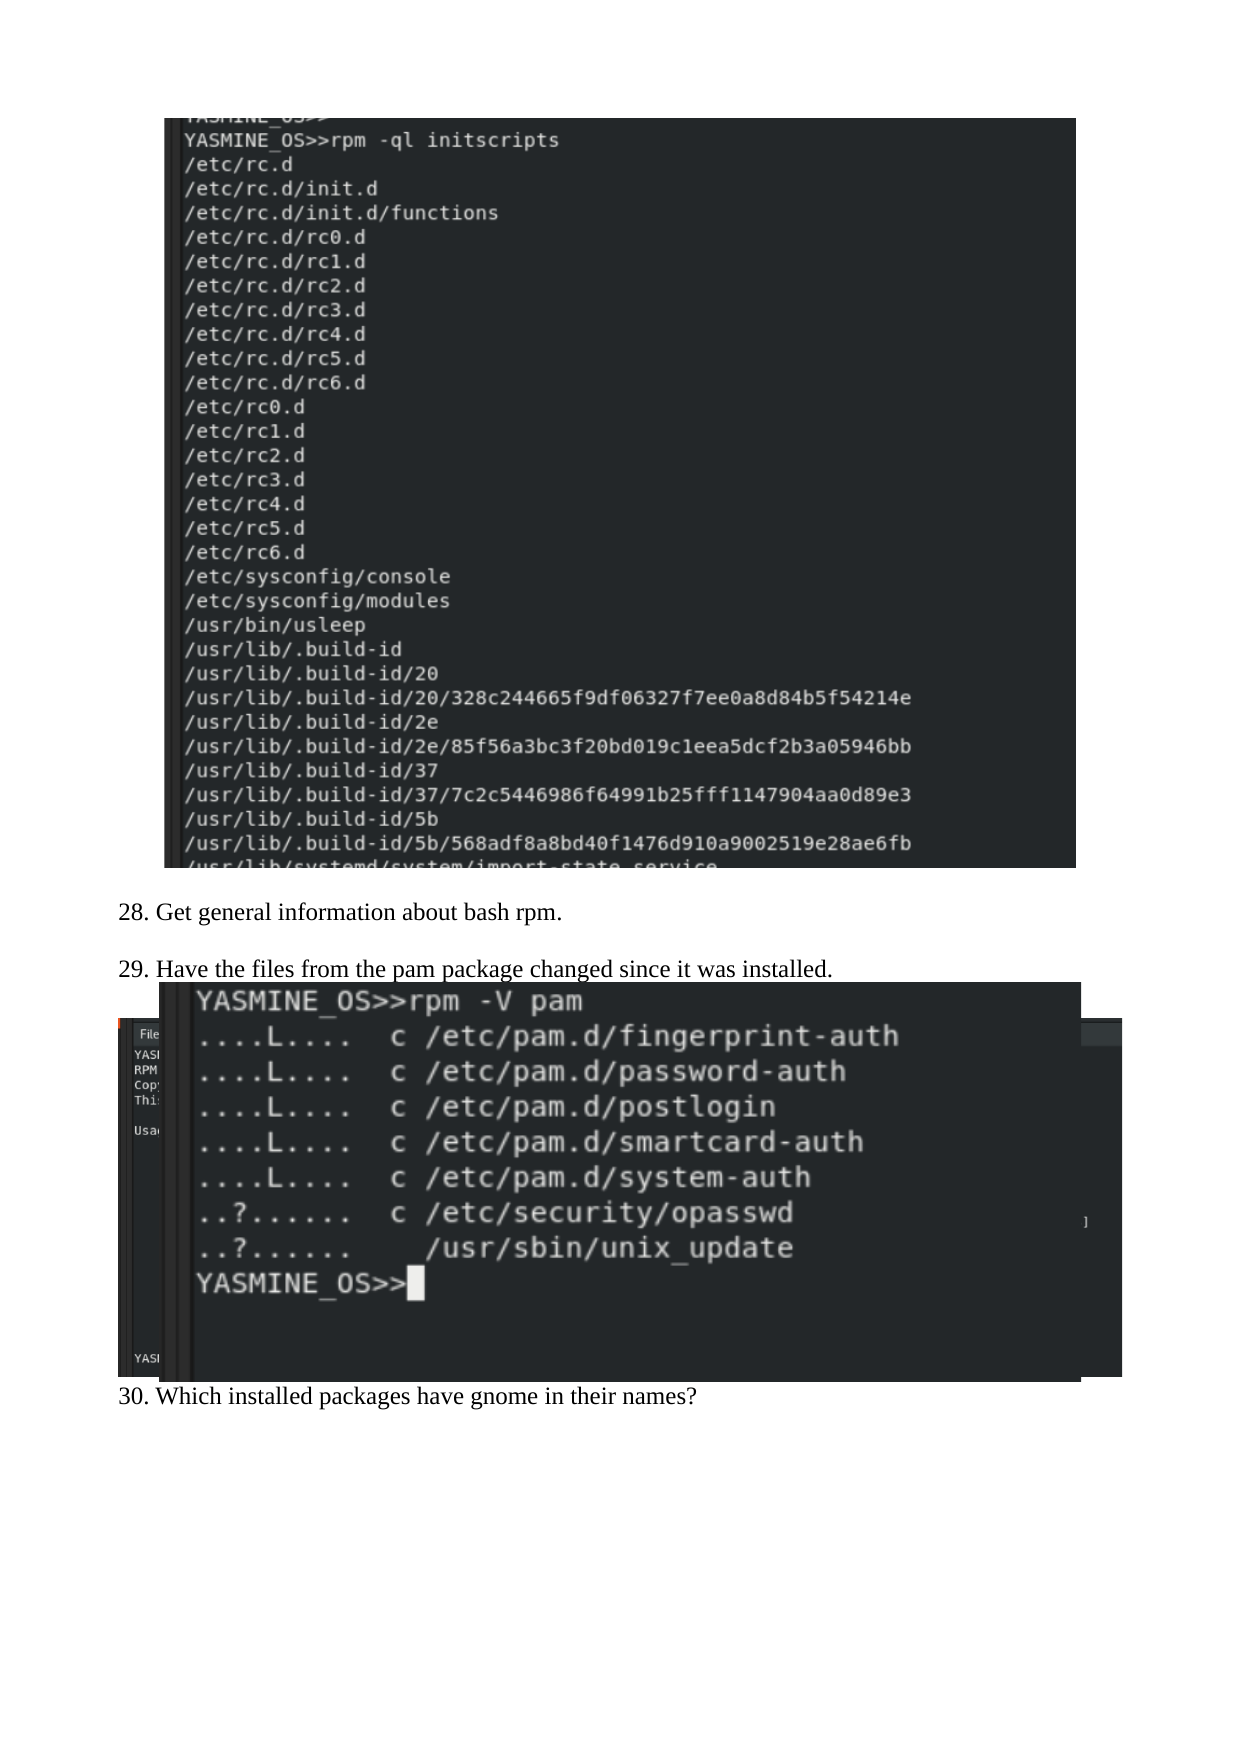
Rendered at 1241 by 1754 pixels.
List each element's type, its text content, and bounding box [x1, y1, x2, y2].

picture [118, 982, 1123, 1382]
text 30. Which installed packages have gnome in their names? [118, 1377, 1122, 1410]
text 28. Get general information about bash rpm. [118, 897, 1122, 925]
text 29. Have the files from the pam package changed since it was installed. [118, 954, 1122, 983]
picture [164, 118, 1076, 868]
